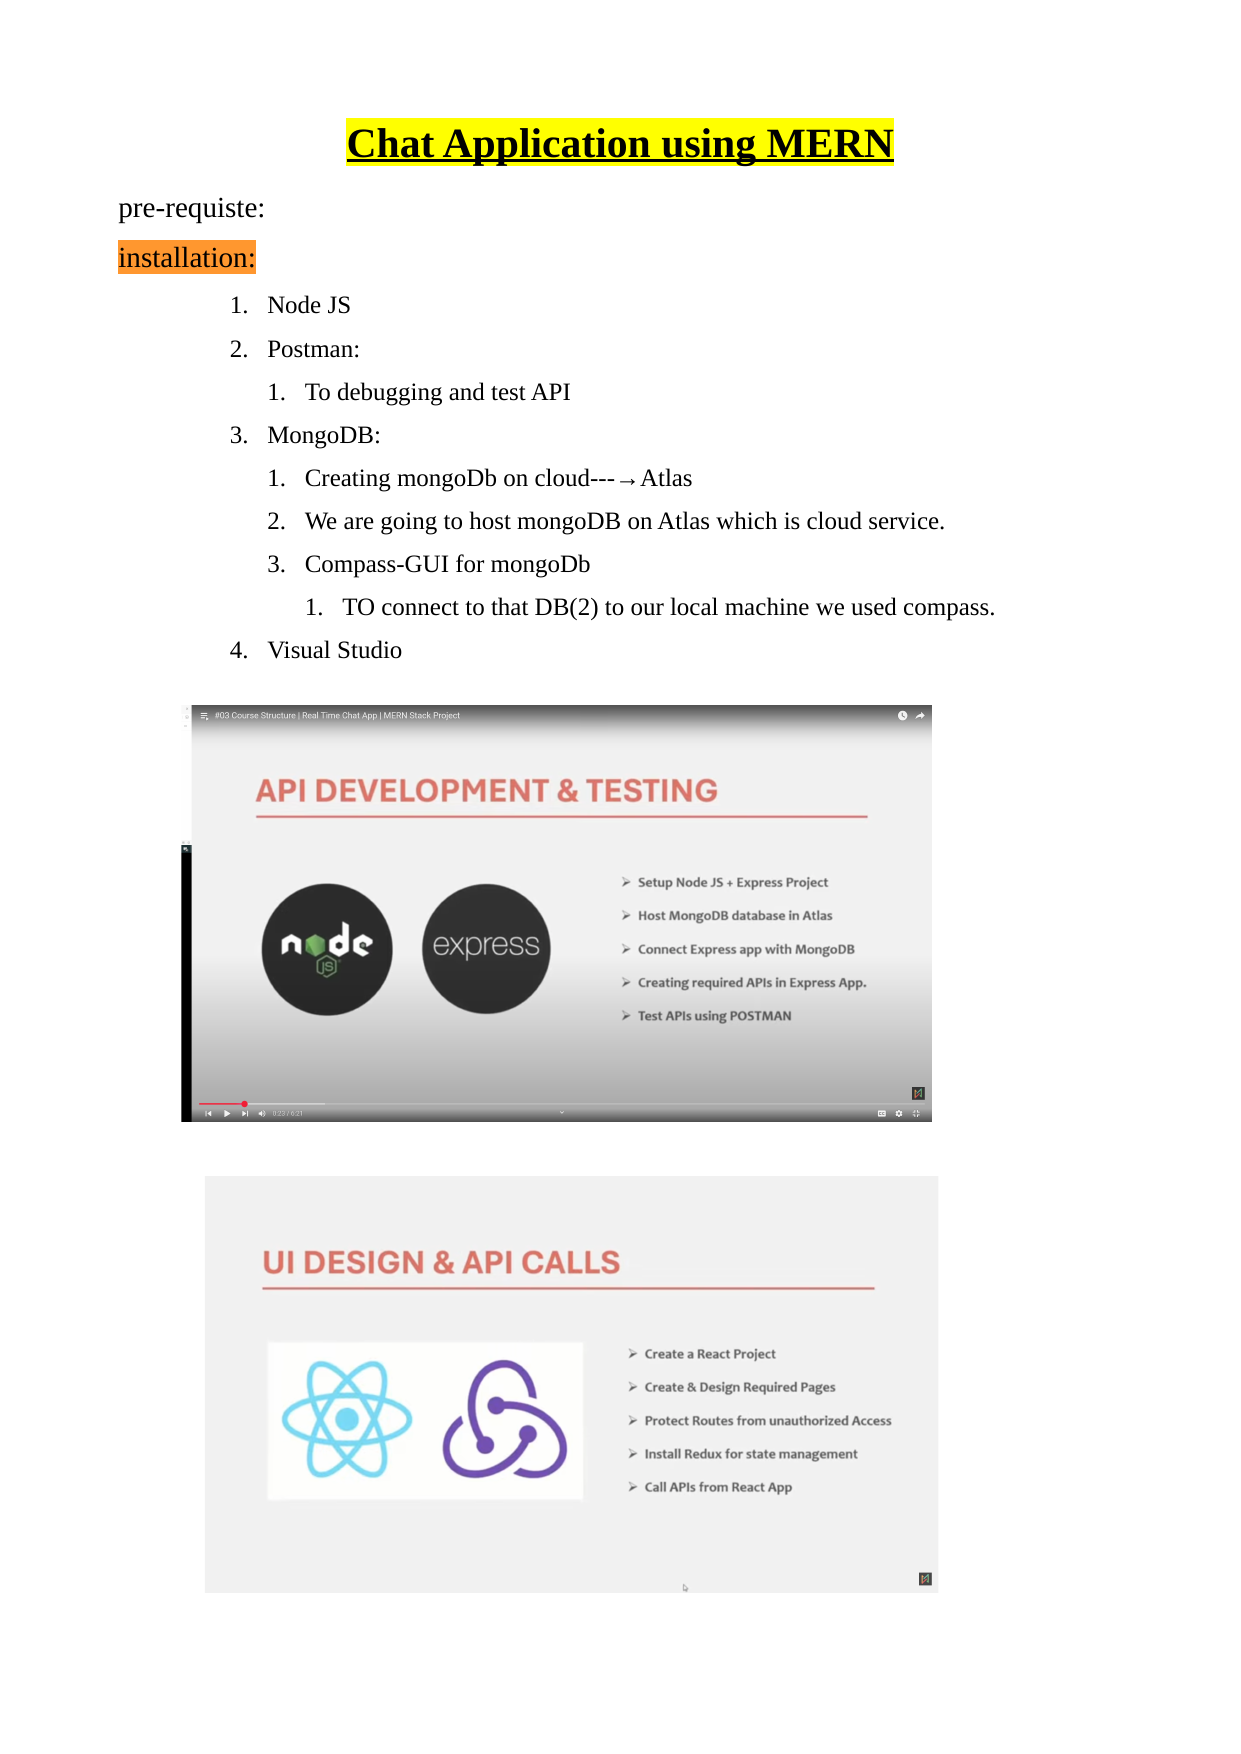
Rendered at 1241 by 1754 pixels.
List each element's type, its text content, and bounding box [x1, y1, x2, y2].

text Chat Application using MERN [118, 118, 1122, 166]
list MongoDB: [229, 420, 1122, 449]
text pre-requiste: [118, 190, 1122, 223]
text installation: [118, 240, 1122, 274]
list To debugging and test API [267, 377, 1122, 406]
list Postman: [229, 334, 1122, 362]
list Compass-GUI for mongoDb [267, 549, 1122, 578]
list Visual Studio [229, 636, 1122, 664]
list We are going to host mongoDB on Atlas which is cloud service. [267, 506, 1122, 535]
list Node JS [229, 291, 1122, 319]
list TO connect to that DB(2) to our local machine we used compass. [304, 592, 1122, 621]
list Creating mongoDb on cloud---→Atlas [267, 463, 1122, 492]
